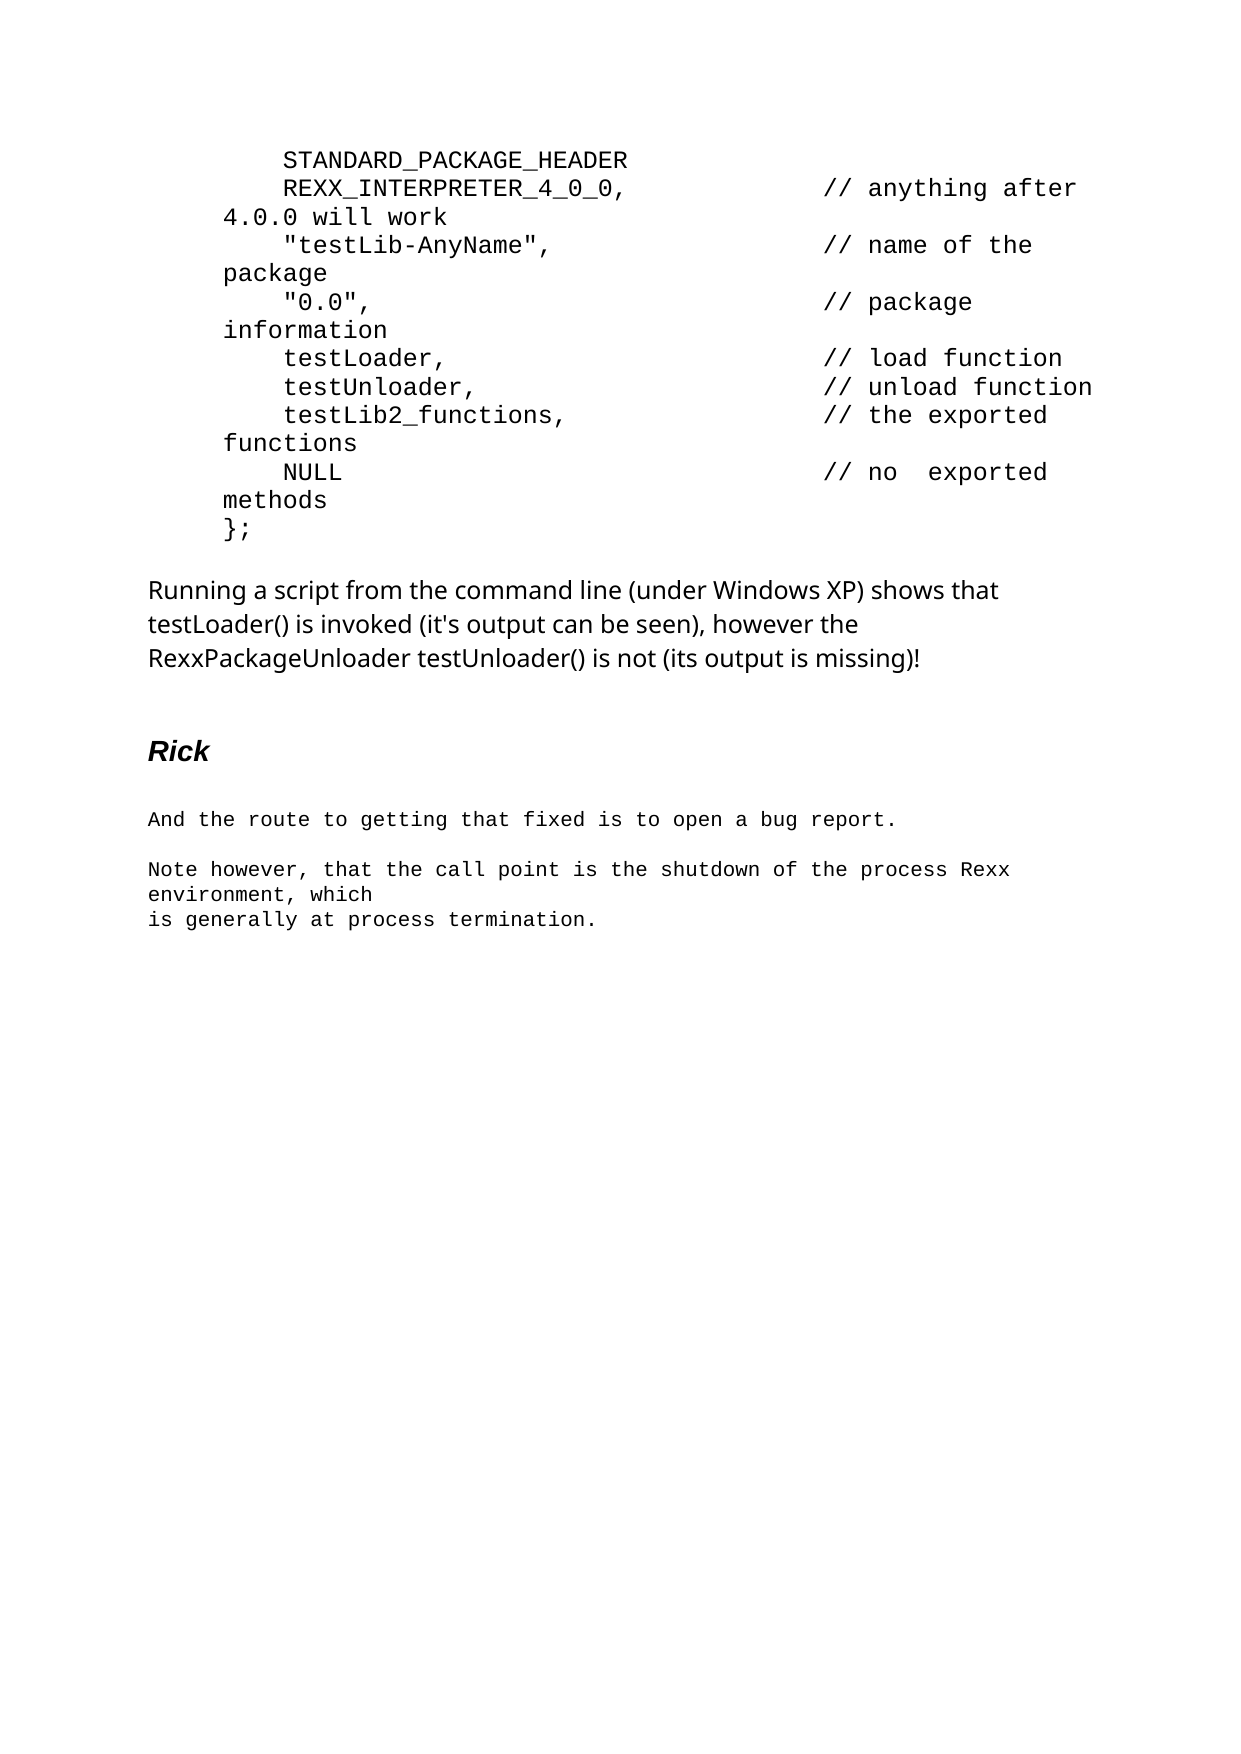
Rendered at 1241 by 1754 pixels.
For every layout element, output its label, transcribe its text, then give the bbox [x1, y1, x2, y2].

text testLib2_functions, // the exported functions [223, 403, 1093, 459]
text REXX_INTERPRETER_4_0_0, // anything after 4.0.0 will work [223, 176, 1093, 233]
subtitle Rick [148, 734, 1093, 767]
text testUnloader, // unload function [223, 374, 1093, 403]
text Note however, that the call point is the shutdown of the process Rexx [148, 858, 1093, 883]
text is generally at process termination. [148, 908, 1093, 933]
text NULL // no exported methods [223, 459, 1093, 516]
text environment, which [148, 883, 1093, 908]
text testLoader, // load function [223, 346, 1093, 374]
text }; [223, 516, 1093, 544]
text "testLib-AnyName", // name of the package [223, 233, 1093, 289]
text Running a script from the command line (under Windows XP) shows that testLoader() is invoked (it's output can be seen), however the RexxPackageUnloader testUnloader() is not (its output is missing)! [148, 573, 1093, 675]
text "0.0", // package information [223, 289, 1093, 346]
text STANDARD_PACKAGE_HEADER [223, 148, 1093, 176]
text And the route to getting that fixed is to open a bug report. [148, 808, 1093, 833]
